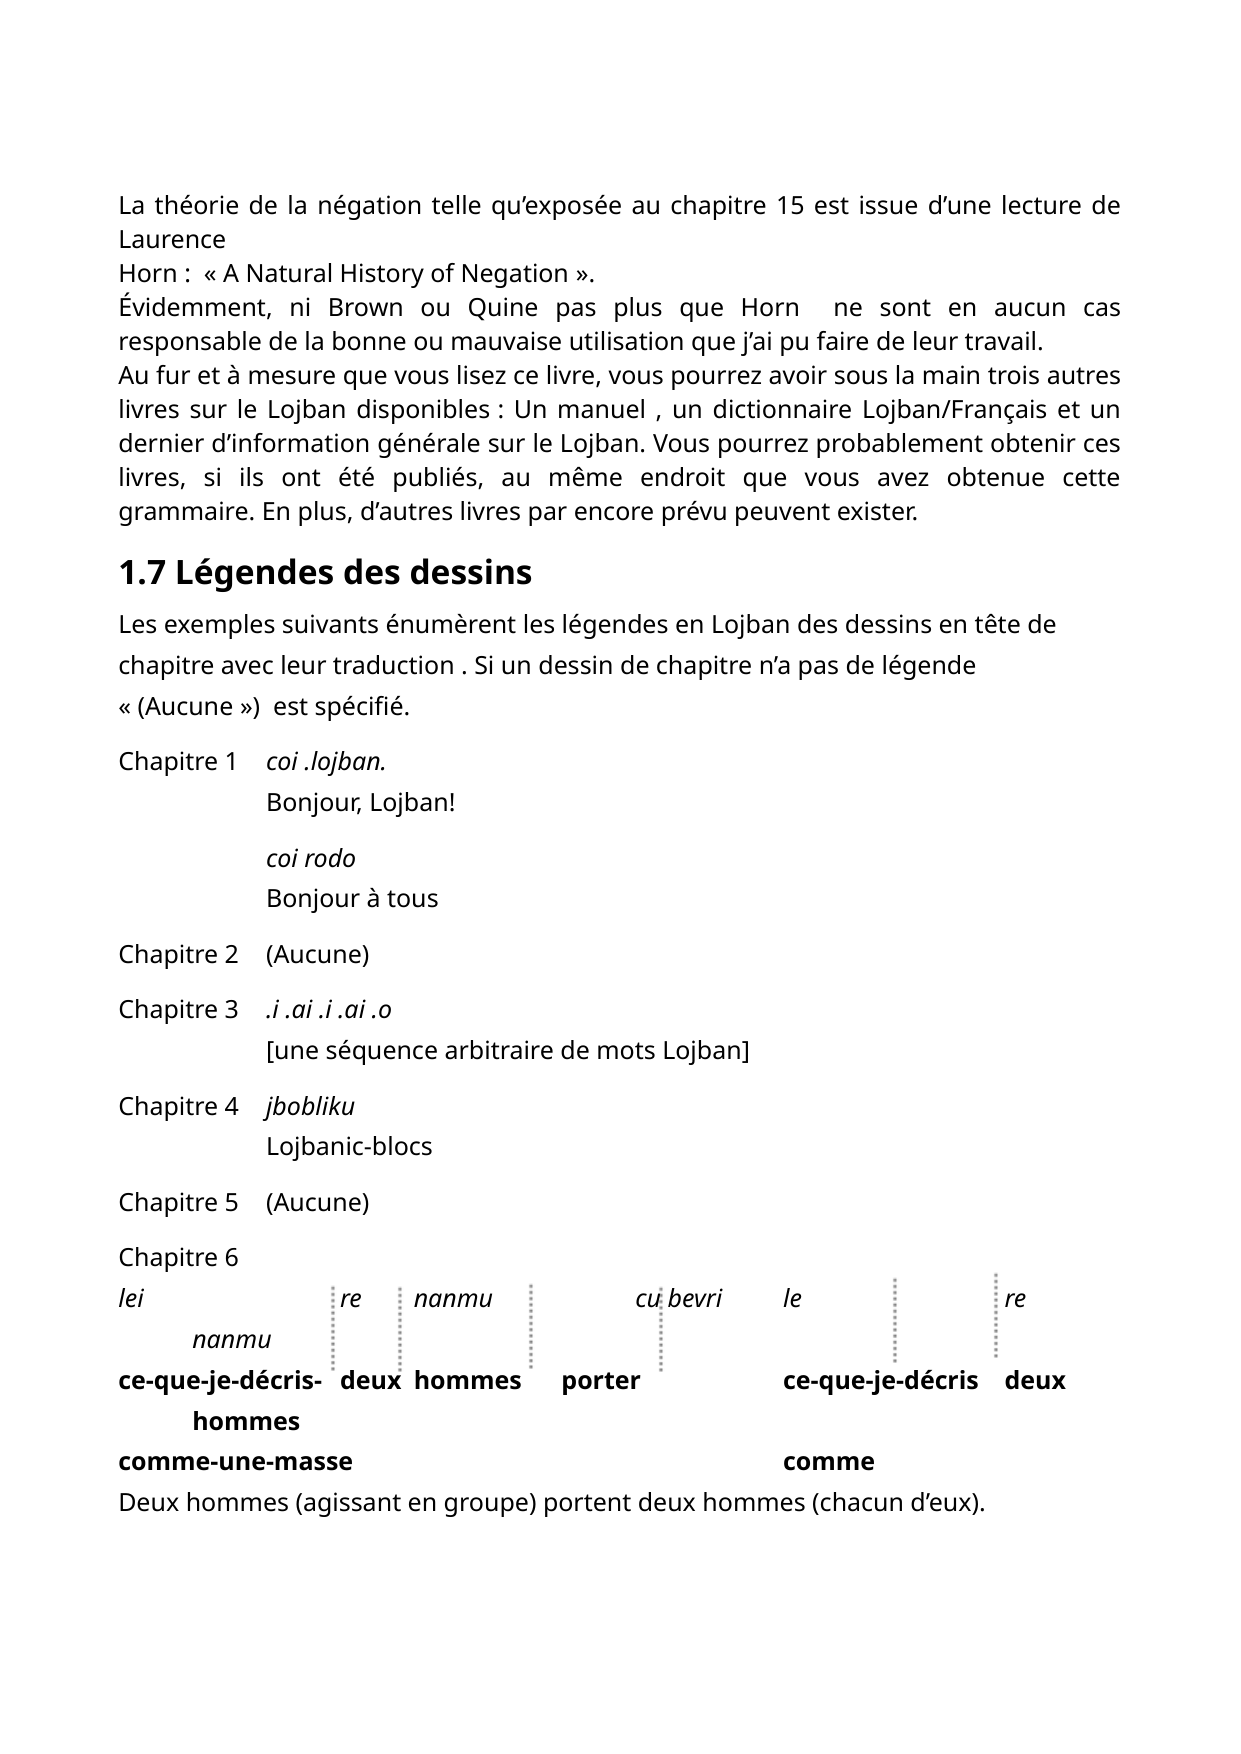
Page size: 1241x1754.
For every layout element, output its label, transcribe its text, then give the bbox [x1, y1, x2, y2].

text Chapitre 4 jbobliku Lojbanic-blocs [118, 1088, 1122, 1163]
text Chapitre 1 coi .lojban. Bonjour, Lojban! [118, 744, 1122, 819]
picture [326, 1278, 343, 1377]
picture [887, 1270, 904, 1369]
picture [653, 1279, 671, 1378]
picture [988, 1265, 1006, 1364]
text Chapitre 2 (Aucune) [118, 937, 1122, 971]
picture [392, 1279, 410, 1378]
text La théorie de la négation telle qu’exposée au chapitre 15 est issue d’une lecture de Laurence [118, 187, 1122, 255]
text Les exemples suivants énumèrent les légendes en Lojban des dessins en tête de chapitre avec leur traduction . Si un dessin de chapitre n’a pas de légende « (Aucune ») est spécifié. [118, 607, 1122, 723]
text coi rodo Bonjour à tous [118, 840, 1122, 915]
subtitle 1.7 Légendes des dessins [118, 549, 1122, 594]
text Chapitre 6 lei re nanmu cu bevri le re nanmu ce-que-je-décris- deux hommes porter ce-que-je-décris deux hommes comme-une-masse comme Deux hommes (agissant en groupe) portent deux hommes (chacun d’eux). [118, 1240, 1122, 1519]
text Au fur et à mesure que vous lisez ce livre, vous pourrez avoir sous la main trois autres livres sur le Lojban disponibles : Un manuel , un dictionnaire Lojban/Français et un dernier d’information générale sur le Lojban. Vous pourrez probablement obtenir ces livres, si ils ont été publiés, au même endroit que vous avez obtenue cette grammaire. En plus, d’autres livres par encore prévu peuvent exister. [118, 358, 1122, 528]
text Évidemment, ni Brown ou Quine pas plus que Horn ne sont en aucun cas responsable de la bonne ou mauvaise utilisation que j’ai pu faire de leur travail. [118, 289, 1122, 358]
text Chapitre 3 .i .ai .i .ai .o [une séquence arbitraire de mots Lojban] [118, 992, 1122, 1067]
text Chapitre 5 (Aucune) [118, 1184, 1122, 1218]
picture [523, 1276, 540, 1375]
text Horn : « A Natural History of Negation ». [118, 255, 1122, 289]
